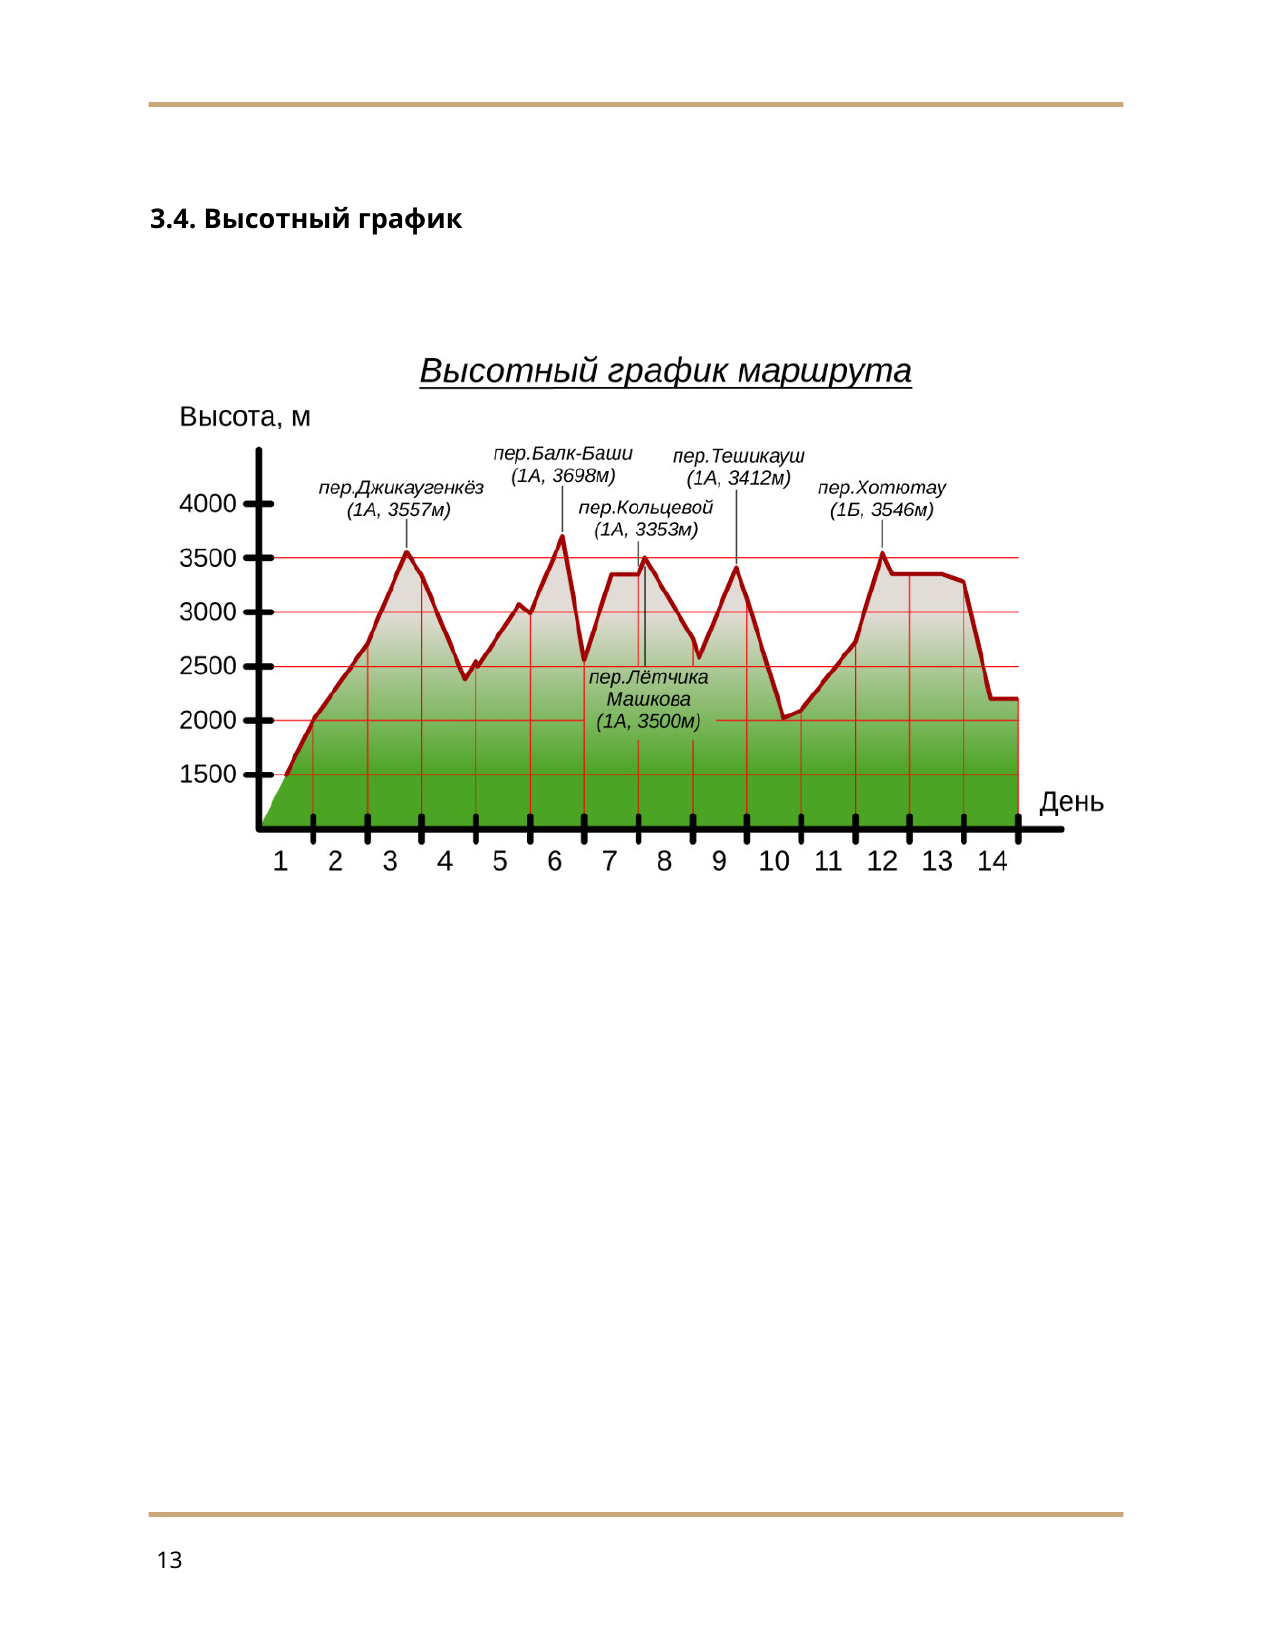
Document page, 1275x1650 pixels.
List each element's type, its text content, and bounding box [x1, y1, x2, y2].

picture [148, 1512, 1124, 1517]
picture [150, 286, 1125, 937]
picture [148, 102, 1124, 107]
subtitle 3.4. Высотный график [150, 200, 939, 237]
